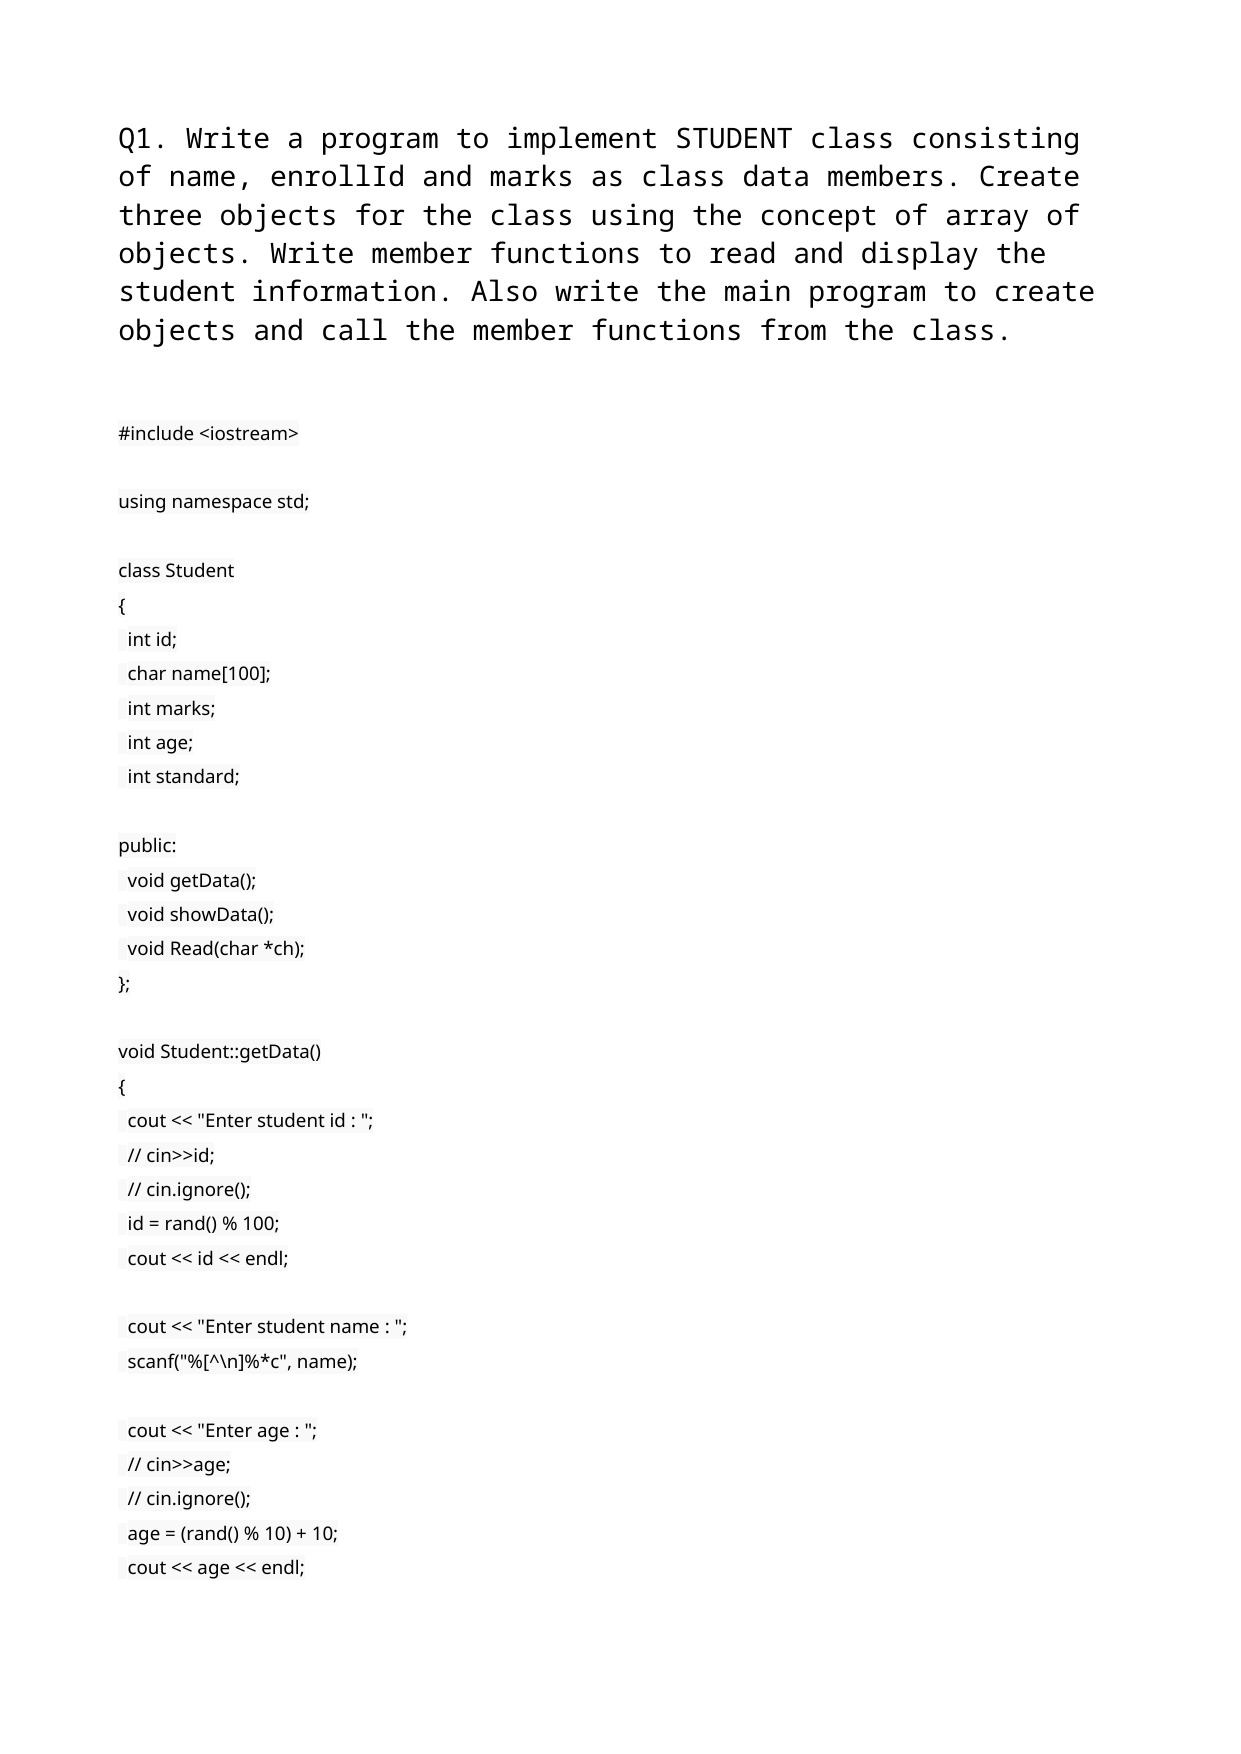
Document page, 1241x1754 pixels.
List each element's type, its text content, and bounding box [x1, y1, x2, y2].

text }; [118, 961, 1122, 996]
text class Student [118, 549, 1122, 583]
text int standard; [118, 755, 1122, 789]
text age = (rand() % 10) + 10; [118, 1511, 1122, 1546]
text // cin.ignore(); [118, 1167, 1122, 1202]
text { [118, 1064, 1122, 1099]
text cout << id << endl; [118, 1236, 1122, 1271]
text cout << "Enter student name : "; [118, 1305, 1122, 1339]
text // cin>>id; [118, 1133, 1122, 1167]
text void Read(char *ch); [118, 927, 1122, 961]
text void Student::getData() [118, 1030, 1122, 1064]
text #include <iostream> [118, 411, 1122, 446]
text { [118, 583, 1122, 617]
text id = rand() % 100; [118, 1202, 1122, 1236]
text // cin.ignore(); [118, 1477, 1122, 1511]
text void getData(); [118, 858, 1122, 892]
text cout << age << endl; [118, 1546, 1122, 1580]
text int id; [118, 617, 1122, 652]
text int marks; [118, 686, 1122, 721]
text int age; [118, 721, 1122, 755]
text char name[100]; [118, 652, 1122, 686]
text scanf("%[^\n]%*c", name); [118, 1339, 1122, 1374]
text // cin>>age; [118, 1442, 1122, 1477]
text cout << "Enter student id : "; [118, 1099, 1122, 1133]
text public: [118, 824, 1122, 858]
text void showData(); [118, 892, 1122, 927]
text Q1. Write a program to implement STUDENT class consisting of name, enrollId and marks as class data members. Create three objects for the class using the concept of array of objects. Write member functions to read and display the student information. Also write the main program to create objects and call the member functions from the class. [118, 118, 1122, 348]
text using namespace std; [118, 480, 1122, 514]
text cout << "Enter age : "; [118, 1408, 1122, 1442]
